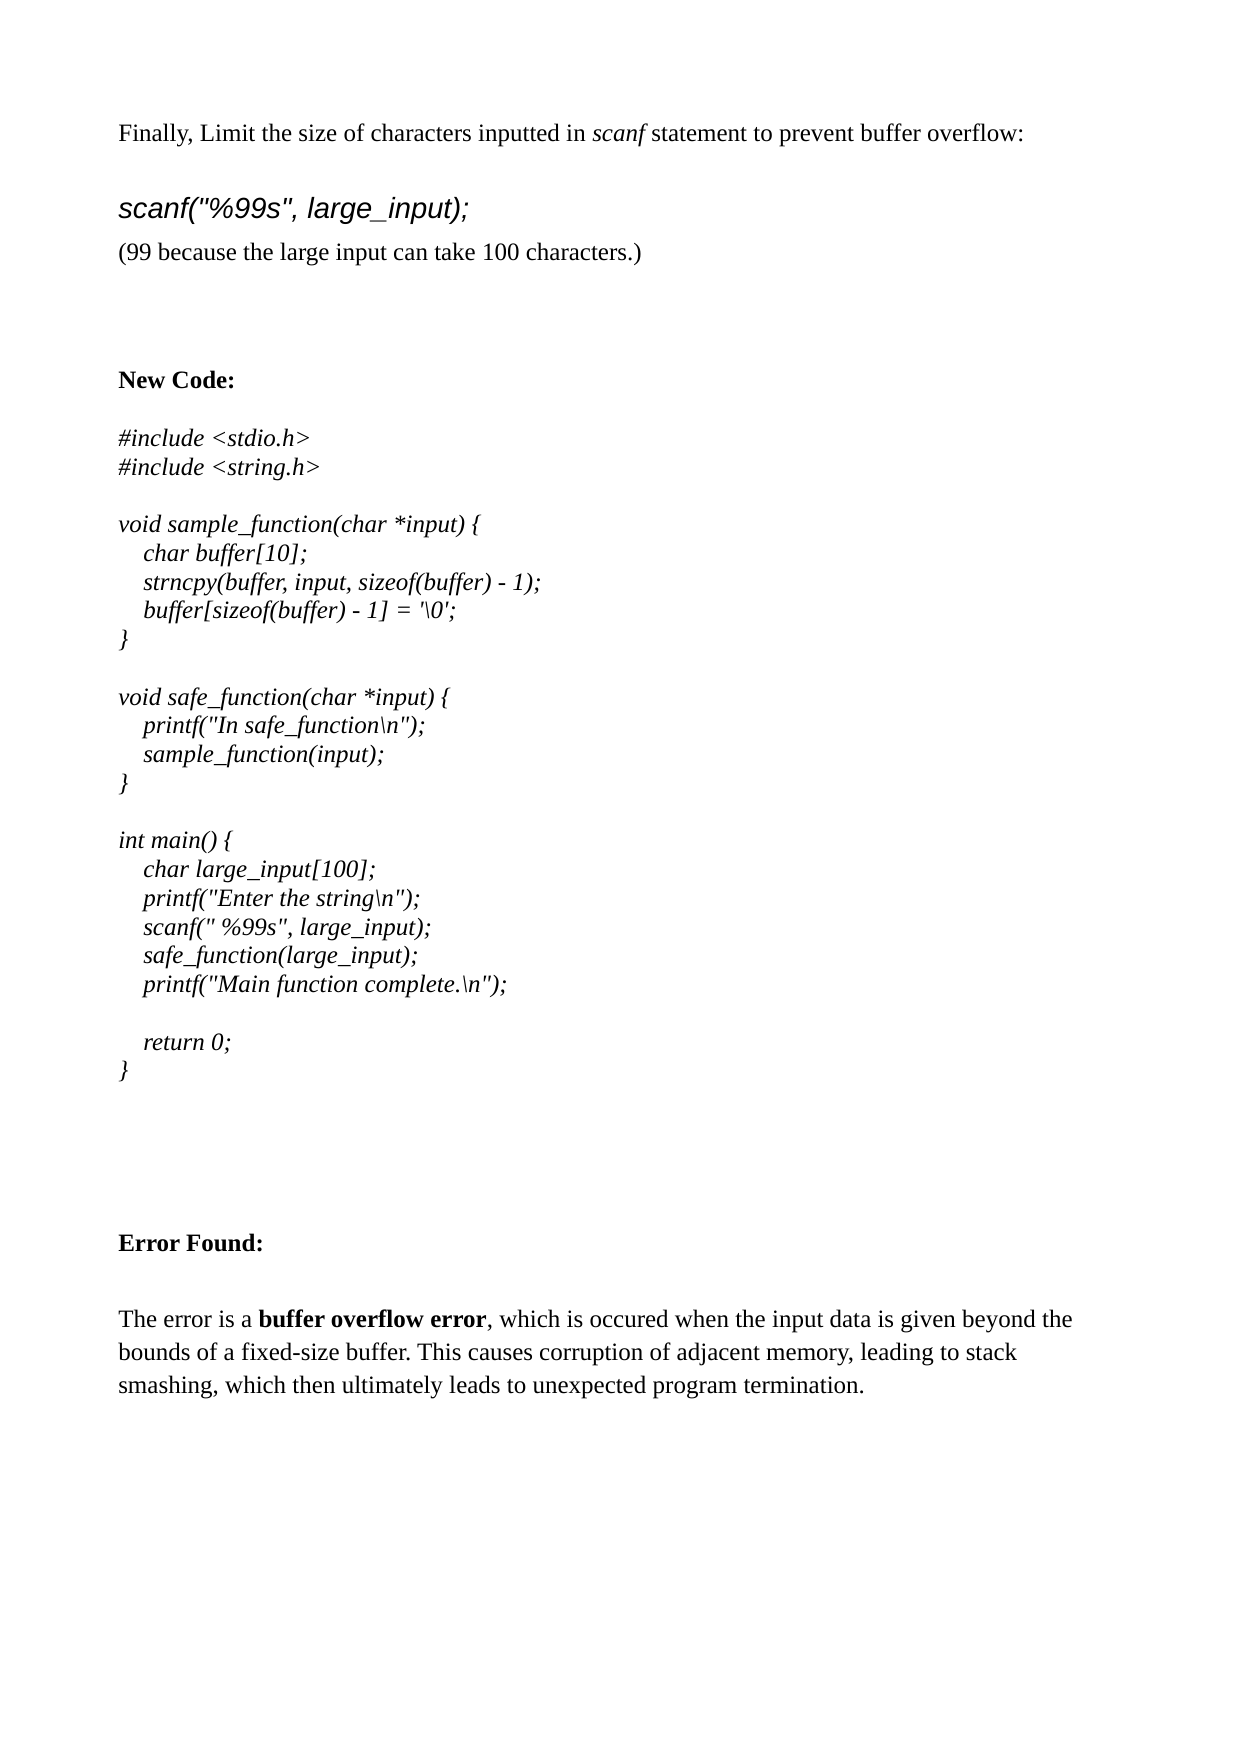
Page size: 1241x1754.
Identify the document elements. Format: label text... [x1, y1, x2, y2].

text scanf(" %99s", large_input); [118, 912, 1122, 941]
text char buffer[10]; [118, 538, 1122, 567]
text New Code: [118, 366, 1122, 394]
text safe_function(large_input); [118, 941, 1122, 969]
text buffer[sizeof(buffer) - 1] = '\0'; [118, 596, 1122, 624]
text printf("Main function complete.\n"); [118, 969, 1122, 998]
text (99 because the large input can take 100 characters.) [118, 237, 1122, 266]
text char large_input[100]; [118, 854, 1122, 883]
text int main() { [118, 826, 1122, 854]
text return 0; [118, 1027, 1122, 1056]
text void safe_function(char *input) { [118, 682, 1122, 711]
text printf("Enter the string\n"); [118, 883, 1122, 912]
text void sample_function(char *input) { [118, 509, 1122, 538]
text Error Found: [118, 1228, 1122, 1257]
text strncpy(buffer, input, sizeof(buffer) - 1); [118, 567, 1122, 596]
text #include <string.h> [118, 452, 1122, 481]
text #include <stdio.h> [118, 423, 1122, 452]
text sample_function(input); [118, 739, 1122, 768]
subtitle scanf("%99s", large_input); [118, 191, 1122, 224]
text } [118, 768, 1122, 797]
text printf("In safe_function\n"); [118, 711, 1122, 739]
text } [118, 1056, 1122, 1084]
text } [118, 624, 1122, 653]
text The error is a buffer overflow error, which is occured when the input data is given beyond the bounds of a fixed-size buffer. This causes corruption of adjacent memory, leading to stack smashing, which then ultimately leads to unexpected program termination. [118, 1304, 1122, 1399]
text Finally, Limit the size of characters inputted in scanf statement to prevent buffer overflow: [118, 118, 1122, 147]
